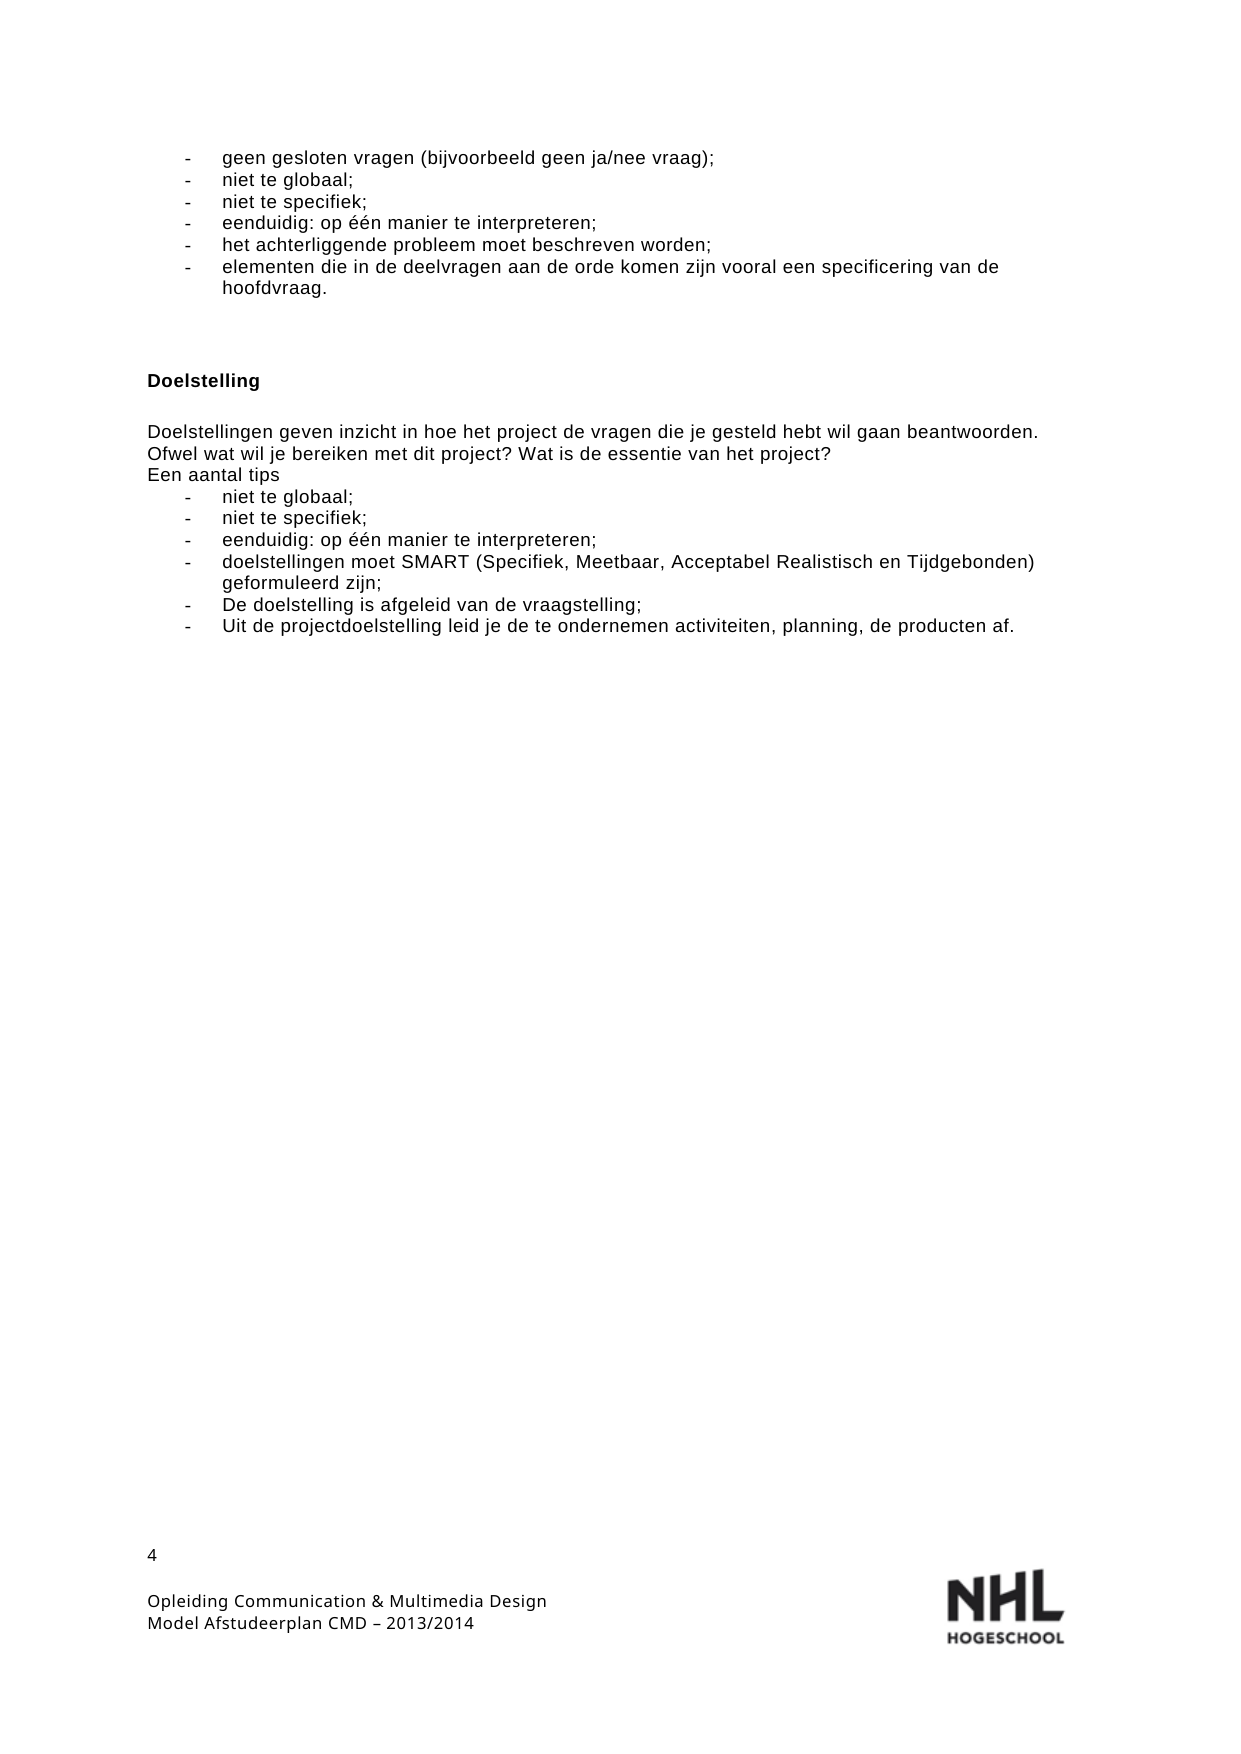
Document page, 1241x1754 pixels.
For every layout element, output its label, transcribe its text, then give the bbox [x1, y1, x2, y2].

list eenduidig: op één manier te interpreteren; [184, 529, 1093, 550]
list Uit de projectdoelstelling leid je de te ondernemen activiteiten, planning, de producten af. [184, 615, 1093, 637]
subtitle Doelstelling [147, 370, 1093, 392]
picture [943, 1564, 1067, 1647]
list geen gesloten vragen (bijvoorbeeld geen ja/nee vraag); [184, 147, 1093, 169]
list niet te globaal; [184, 169, 1093, 190]
list niet te specifiek; [184, 507, 1093, 529]
list elementen die in de deelvragen aan de orde komen zijn vooral een specificering van de hoofdvraag. [184, 255, 1093, 299]
list eenduidig: op één manier te interpreteren; [184, 212, 1093, 234]
text Doelstellingen geven inzicht in hoe het project de vragen die je gesteld hebt wil gaan beantwoorden. Ofwel wat wil je bereiken met dit project? Wat is de essentie van het project? [147, 421, 1093, 464]
text Een aantal tips [147, 464, 1093, 485]
list De doelstelling is afgeleid van de vraagstelling; [184, 594, 1093, 615]
list het achterliggende probleem moet beschreven worden; [184, 234, 1093, 255]
list niet te globaal; [184, 485, 1093, 507]
list doelstellingen moet SMART (Specifiek, Meetbaar, Acceptabel Realistisch en Tijdgebonden) geformuleerd zijn; [184, 550, 1093, 594]
list niet te specifiek; [184, 190, 1093, 212]
